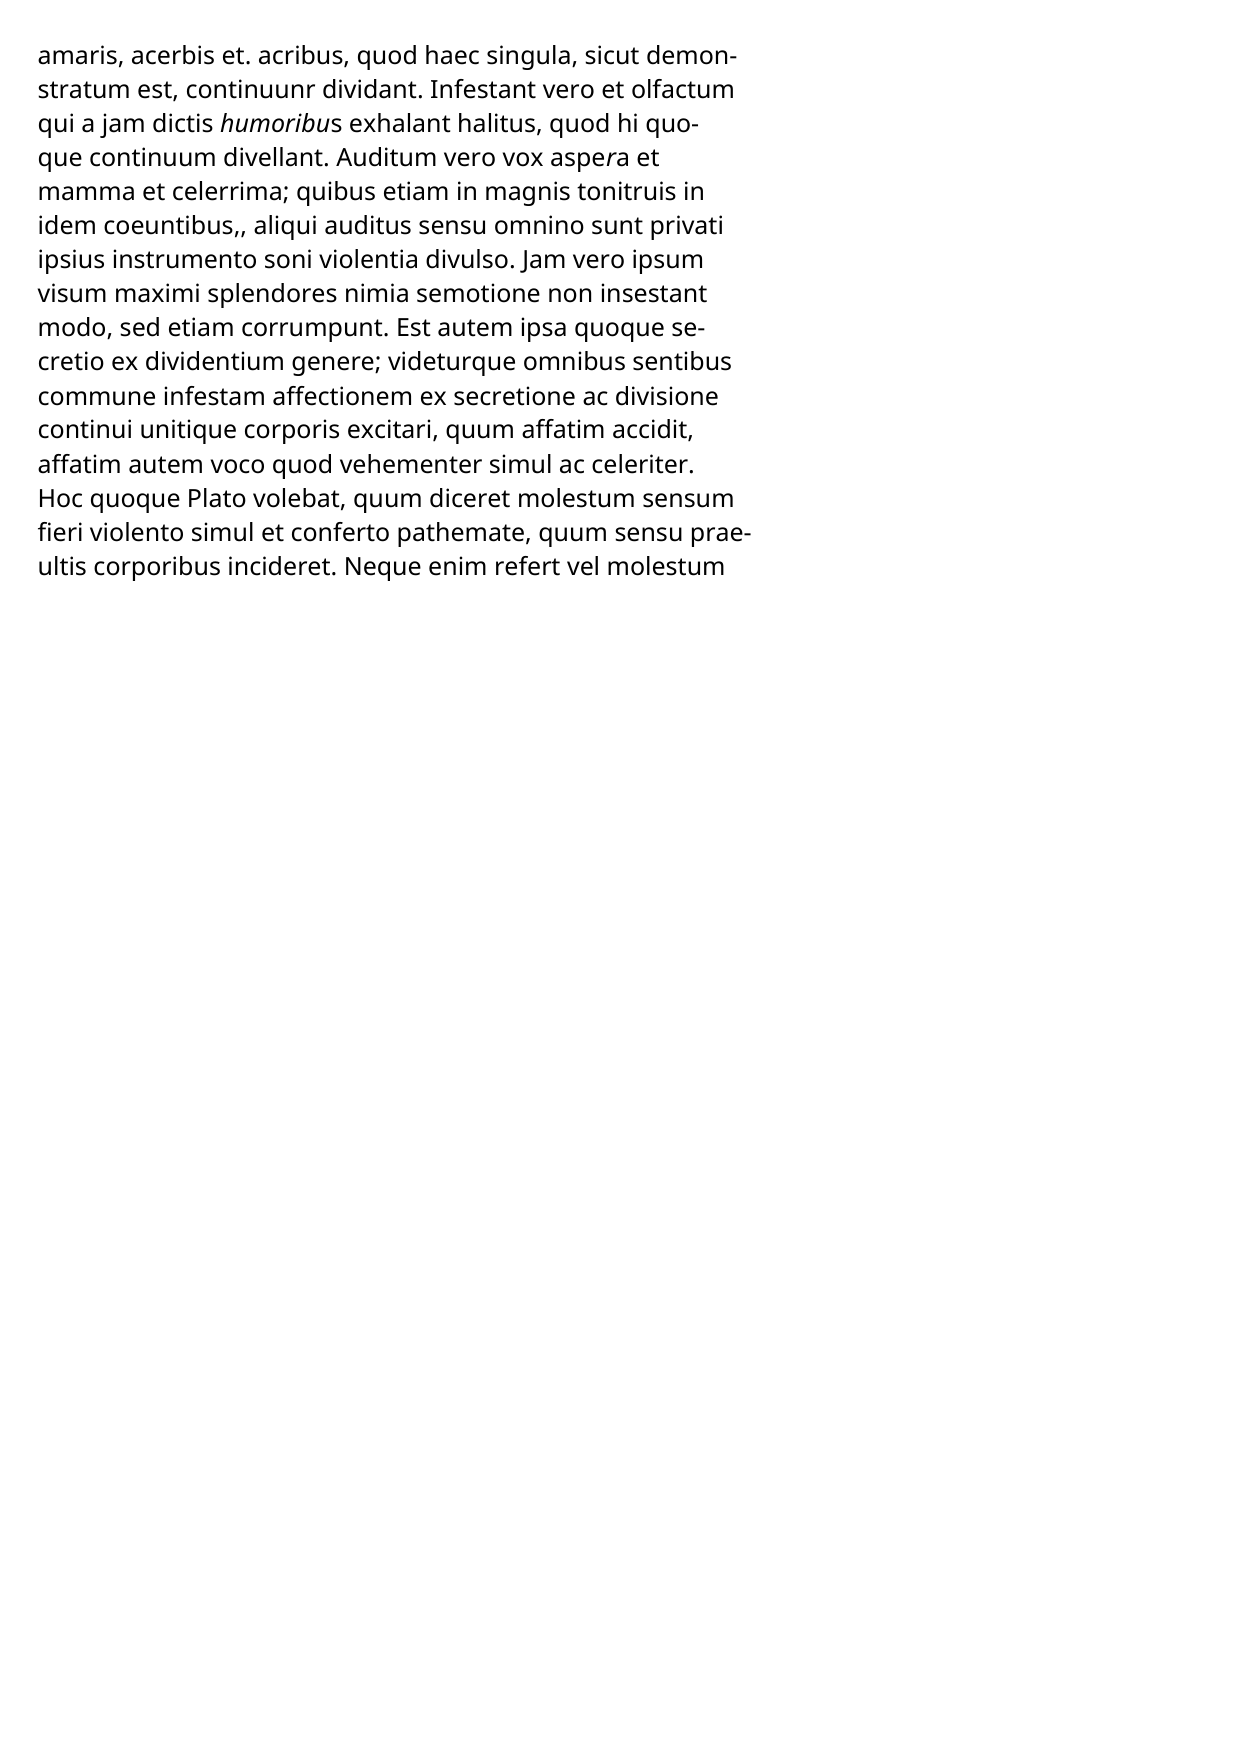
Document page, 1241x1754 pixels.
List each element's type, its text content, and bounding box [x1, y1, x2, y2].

text amaris, acerbis et. acribus, quod haec singula, sicut demon- stratum est, continuunr dividant. Infestant vero et olfactum qui a jam dictis humoribus exhalant halitus, quod hi quo- que continuum divellant. Auditum vero vox aspera et mamma et celerrima; quibus etiam in magnis tonitruis in idem coeuntibus,, aliqui auditus sensu omnino sunt privati ipsius instrumento soni violentia divulso. Jam vero ipsum visum maximi splendores nimia semotione non insestant modo, sed etiam corrumpunt. Est autem ipsa quoque se- cretio ex dividentium genere; videturque omnibus sentibus commune infestam affectionem ex secretione ac divisione continui unitique corporis excitari, quum affatim accidit, affatim autem voco quod vehementer simul ac celeriter. Hoc quoque Plato volebat, quum diceret molestum sensum fieri violento simul et conferto pathemate, quum sensu prae- ultis corporibus incideret. Neque enim refert vel molestum [37, 37, 1203, 582]
